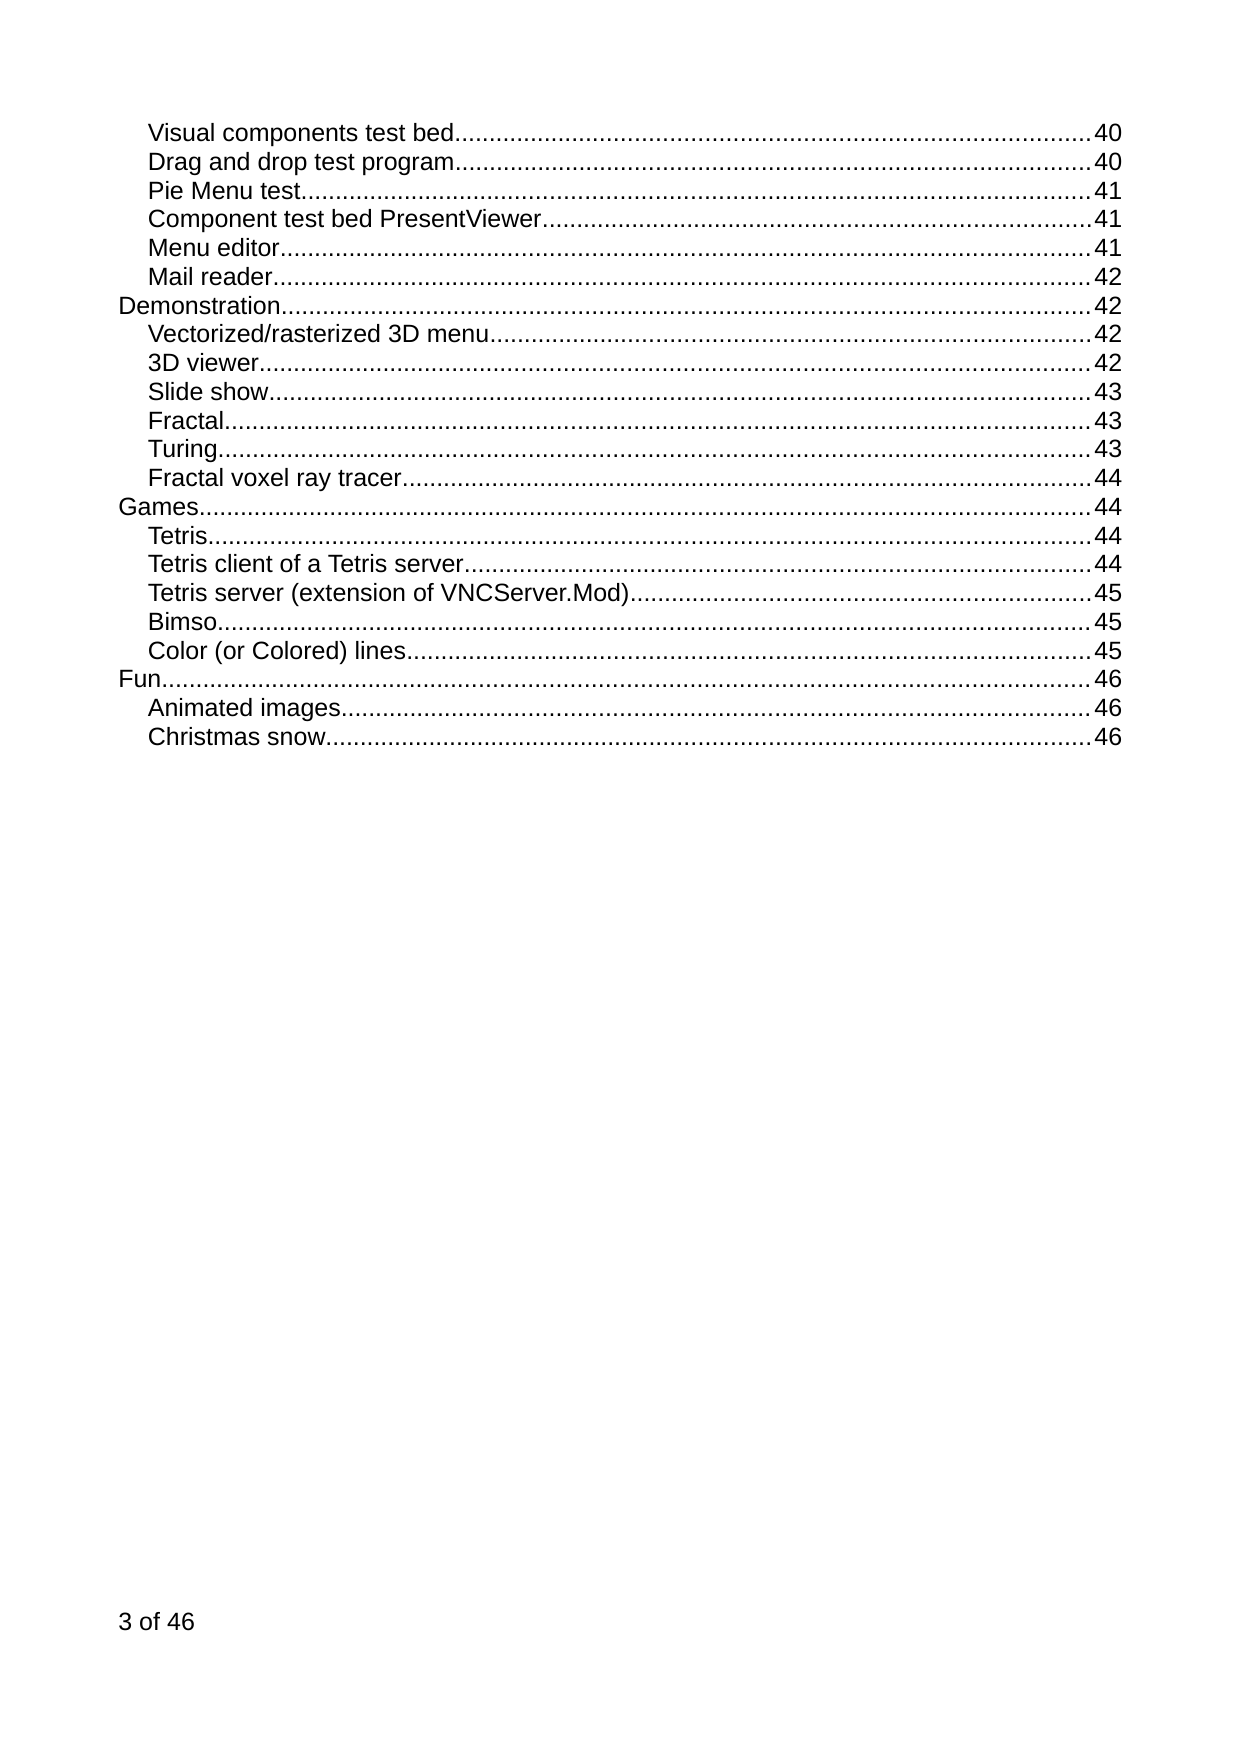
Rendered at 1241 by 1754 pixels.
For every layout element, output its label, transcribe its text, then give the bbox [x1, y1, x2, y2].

text Fractal 43 [148, 406, 1122, 434]
text Animated images 46 [148, 693, 1122, 722]
text Vectorized/rasterized 3D menu 42 [148, 319, 1122, 348]
text Mail reader 42 [148, 262, 1122, 291]
text Turing 43 [148, 434, 1122, 463]
text Games 44 [118, 492, 1122, 521]
text Demonstration 42 [118, 291, 1122, 319]
text Slide show 43 [148, 377, 1122, 406]
text Menu editor 41 [148, 233, 1122, 262]
text Visual components test bed 40 [148, 118, 1122, 147]
text Drag and drop test program 40 [148, 147, 1122, 176]
text Tetris server (extension of VNCServer.Mod) 45 [148, 578, 1122, 607]
text Tetris 44 [148, 521, 1122, 549]
text Color (or Colored) lines 45 [148, 636, 1122, 664]
text Pie Menu test 41 [148, 176, 1122, 204]
text Fun 46 [118, 664, 1122, 693]
text Tetris client of a Tetris server 44 [148, 549, 1122, 578]
text Fractal voxel ray tracer 44 [148, 463, 1122, 492]
text Component test bed PresentViewer 41 [148, 204, 1122, 233]
text Bimso 45 [148, 607, 1122, 636]
text Christmas snow 46 [148, 722, 1122, 751]
text 3D viewer 42 [148, 348, 1122, 377]
